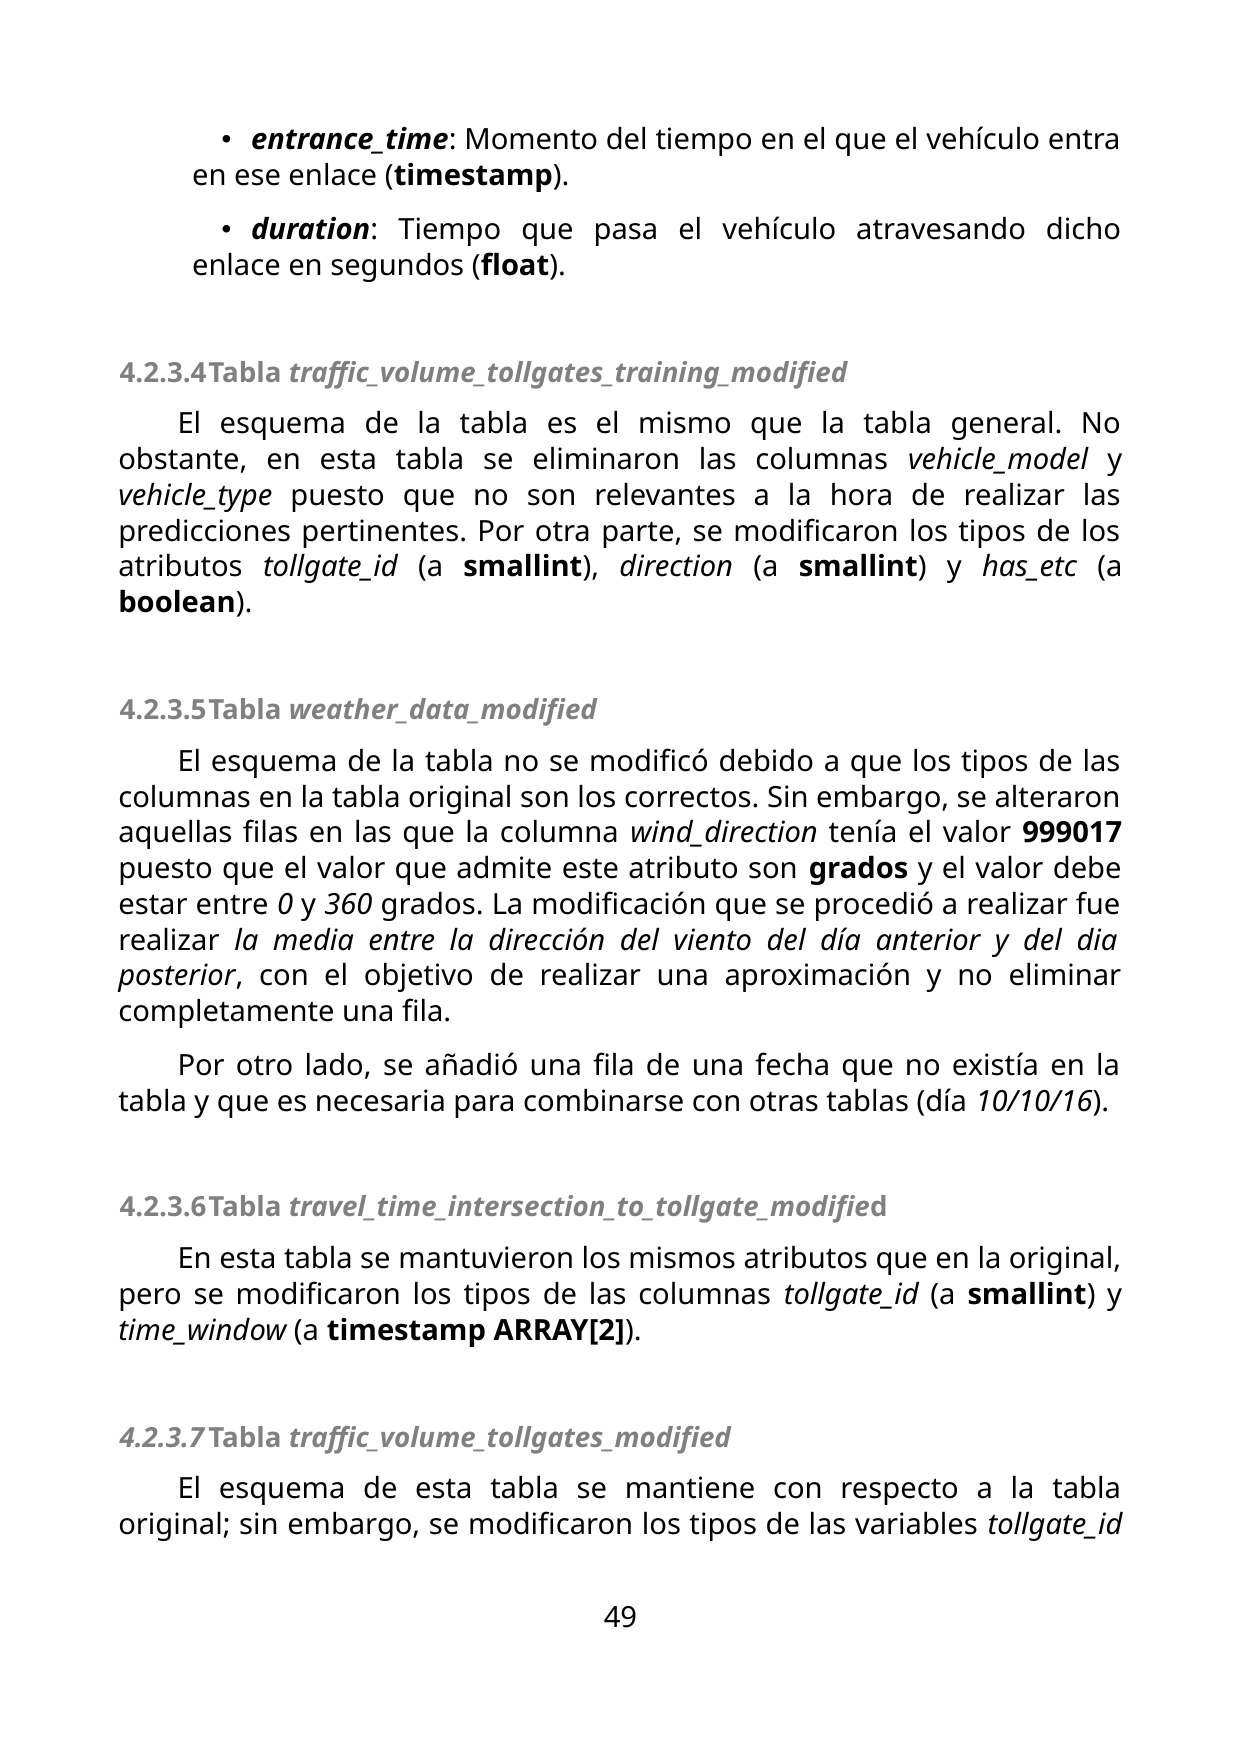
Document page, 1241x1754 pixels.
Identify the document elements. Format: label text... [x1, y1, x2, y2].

subtitle Tabla traffic_volume_tollgates_modified [119, 1418, 1122, 1455]
text El esquema de la tabla no se modificó debido a que los tipos de las columnas en la tabla original son los correctos. Sin embargo, se alteraron aquellas filas en las que la columna wind_direction tenía el valor 999017 puesto que el valor que admite este atributo son grados y el valor debe estar entre 0 y 360 grados. La modificación que se procedió a realizar fue realizar la media entre la dirección del viento del día anterior y del dia posterior, con el objetivo de realizar una aproximación y no eliminar completamente una fila. [118, 740, 1122, 1030]
subtitle Tabla travel_time_intersection_to_tollgate_modified [119, 1187, 1122, 1225]
list entrance_time: Momento del tiempo en el que el vehículo entra en ese enlace (timestamp). [162, 118, 1122, 193]
text Por otro lado, se añadió una fila de una fecha que no existía en la tabla y que es necesaria para combinarse con otras tablas (día 10/10/16). [118, 1044, 1122, 1120]
subtitle Tabla weather_data_modified [119, 690, 1122, 728]
text El esquema de la tabla es el mismo que la tabla general. No obstante, en esta tabla se eliminaron las columnas vehicle_model y vehicle_type puesto que no son relevantes a la hora de realizar las predicciones pertinentes. Por otra parte, se modificaron los tipos de los atributos tollgate_id (a smallint), direction (a smallint) y has_etc (a boolean). [118, 403, 1122, 621]
subtitle Tabla traffic_volume_tollgates_training_modified [119, 353, 1122, 390]
text El esquema de esta tabla se mantiene con respecto a la tabla original; sin embargo, se modificaron los tipos de las variables tollgate_id [118, 1468, 1122, 1543]
list duration: Tiempo que pasa el vehículo atravesando dicho enlace en segundos (float). [162, 208, 1122, 283]
text En esta tabla se mantuvieron los mismos atributos que en la original, pero se modificaron los tipos de las columnas tollgate_id (a smallint) y time_window (a timestamp ARRAY[2]). [118, 1237, 1122, 1348]
